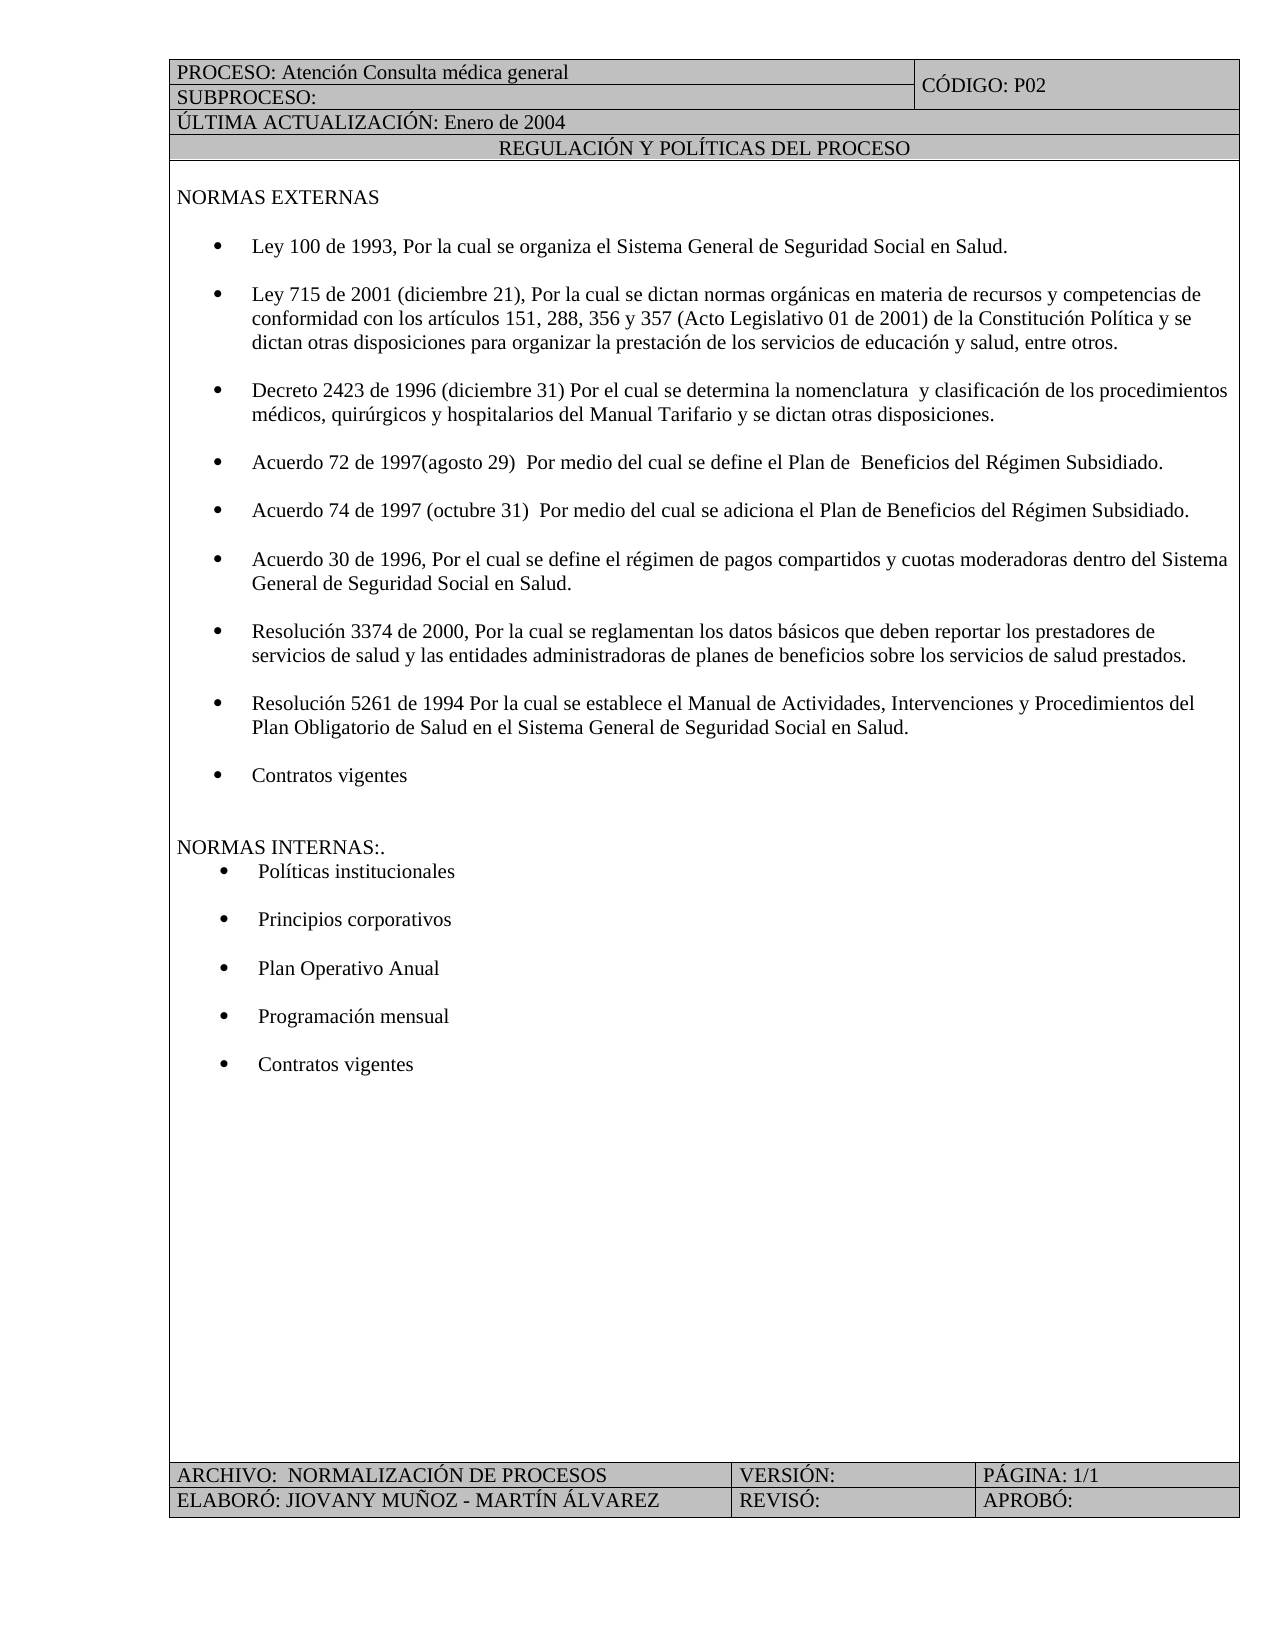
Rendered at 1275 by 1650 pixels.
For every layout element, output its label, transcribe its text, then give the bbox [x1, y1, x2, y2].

table_cell APROBÓ: [976, 1488, 1239, 1517]
table_header PROCESO: Atención Consulta médica general [170, 60, 914, 84]
table_cell VERSIÓN: [732, 1463, 975, 1487]
table_cell REGULACIÓN Y POLÍTICAS DEL PROCESO [170, 135, 1239, 159]
table_cell REVISÓ: [732, 1488, 975, 1517]
table_cell PÁGINA: 1/1 [976, 1463, 1239, 1487]
table_header CÓDIGO: P02 [915, 60, 1239, 109]
table_cell SUBPROCESO: [170, 85, 914, 109]
table_cell NORMAS EXTERNAS Ley 100 de 1993, Por la cual se organiza el Sistema General de Seguridad Social en Salud. Ley 715 de 2001 (diciembre 21), Por la cual se dictan normas orgánicas en materia de recursos y competencias de conformidad con los artículos 1510, 2881, 3562 y 3573 (Acto Legislativo 014 de 2001) de la Constitución Política y se dictan otras disposiciones para organizar la prestación de los servicios de educación y salud, entre otros. Decreto 2423 de 1996 (diciembre 31) Por el cual se determina la nomenclatura y clasificación de los procedimientos médicos, quirúrgicos y hospitalarios del Manual Tarifario y se dictan otras disposiciones. Acuerdo 72 de 1997(agosto 29) Por medio del cual se define el Plan de Beneficios del Régimen Subsidiado. Acuerdo 74 de 1997 (octubre 31) Por medio del cual se adiciona el Plan de Beneficios del Régimen Subsidiado. Acuerdo 30 de 1996, Por el cual se define el régimen de pagos compartidos y cuotas moderadoras dentro del Sistema General de Seguridad Social en Salud. Resolución 3374 de 2000, Por la cual se reglamentan los datos básicos que deben reportar los prestadores de servicios de salud y las entidades administradoras de planes de beneficios sobre los servicios de salud prestados. Resolución 5261 de 1994 Por la cual se establece el Manual de Actividades, Intervenciones y Procedimientos del Plan Obligatorio de Salud en el Sistema General de Seguridad Social en Salud. Contratos vigentes NORMAS INTERNAS:. Políticas institucionales Principios corporativos Plan Operativo Anual Programación mensual Contratos vigentes [170, 161, 1239, 1462]
table_cell ELABORÓ: JIOVANY MUÑOZ - MARTÍN ÁLVAREZ [170, 1488, 731, 1517]
table_cell ARCHIVO: NORMALIZACIÓN DE PROCESOS [170, 1463, 731, 1487]
table_cell ÚLTIMA ACTUALIZACIÓN: Enero de 2004 [170, 110, 1239, 134]
